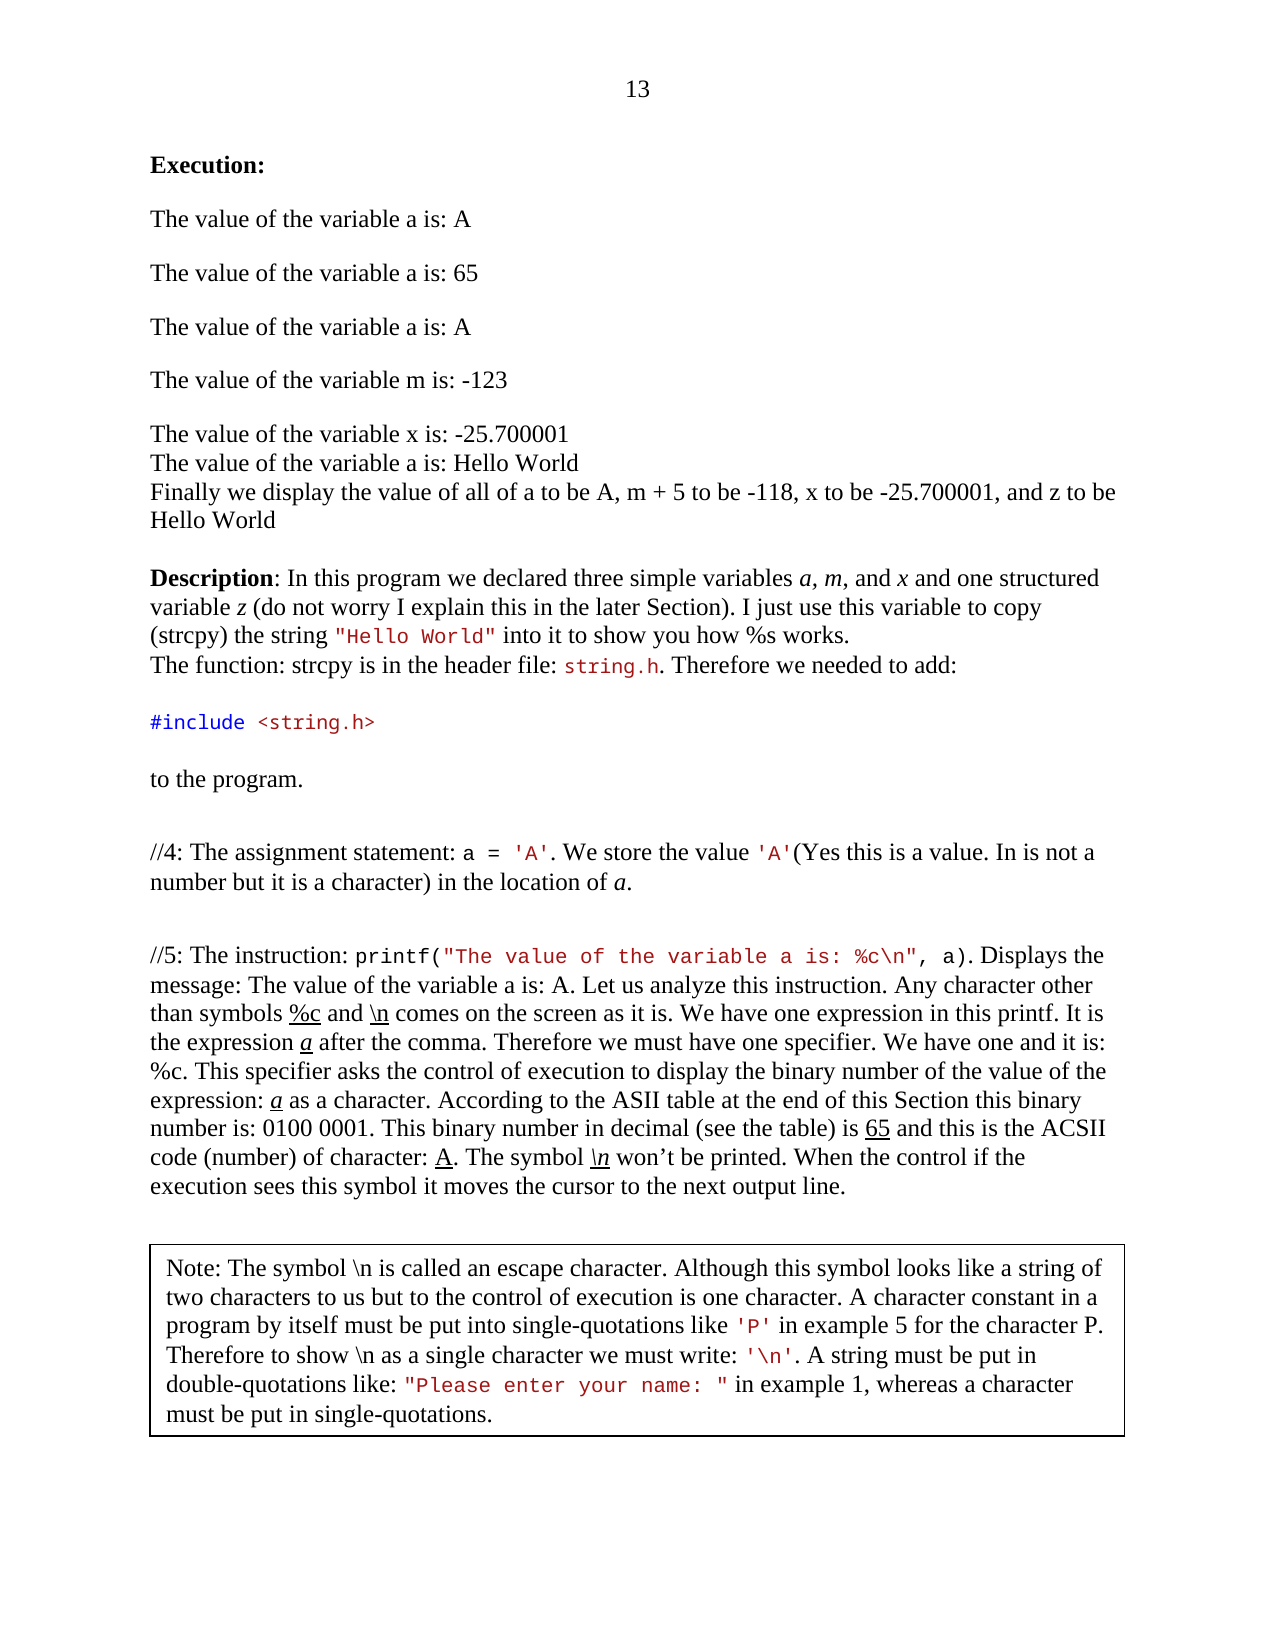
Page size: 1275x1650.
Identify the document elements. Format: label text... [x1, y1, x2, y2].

text The value of the variable m is: -123 [150, 365, 1125, 394]
subtitle //5: The instruction: printf("The value of the variable a is: %c\n", a). Displays the message: The value of the variable a is: A. Let us analyze this instruction. Any character other than symbols %c and \n comes on the screen as it is. We have one expression in this printf. It is the expression a after the comma. Therefore we must have one specifier. We have one and it is: %c. This specifier asks the control of execution to display the binary number of the value of the expression: a as a character. According to the ASII table at the end of this Section this binary number is: 0100 0001. This binary number in decimal (see the table) is 65 and this is the ACSII code (number) of character: A. The symbol \n won’t be printed. When the control if the execution sees this symbol it moves the cursor to the next output line. [150, 940, 1125, 1200]
subtitle Note: The symbol \n is called an escape character. Although this symbol looks like a string of two characters to us but to the control of execution is one character. A character constant in a program by itself must be put into single-quotations like 'P' in example 5 for the character P. Therefore to show \n as a single character we must write: '\n'. A string must be put in double-quotations like: "Please enter your name: " in example 1, whereas a character must be put in single-quotations. [166, 1253, 1109, 1428]
text The value of the variable a is: 65 [150, 258, 1125, 286]
subtitle Description: In this program we declared three simple variables a, m, and x and one structured variable z (do not worry I explain this in the later Section). I just use this variable to copy (strcpy) the string "Hello World" into it to show you how %s works. [150, 563, 1125, 650]
text Execution: [150, 150, 1125, 179]
text The value of the variable a is: A [150, 312, 1125, 340]
subtitle The value of the variable x is: -25.700001 [150, 419, 1125, 448]
subtitle to the program. [150, 764, 1125, 792]
subtitle The value of the variable a is: Hello World [150, 448, 1125, 477]
subtitle The function: strcpy is in the header file: string.h. Therefore we needed to add: [150, 650, 1125, 679]
subtitle //4: The assignment statement: a = 'A'. We store the value 'A'(Yes this is a value. In is not a number but it is a character) in the location of a. [150, 837, 1125, 896]
text The value of the variable a is: A [150, 204, 1125, 233]
subtitle #include <string.h> [150, 708, 1125, 735]
subtitle Finally we display the value of all of a to be A, m + 5 to be -118, x to be -25.700001, and z to be Hello World [150, 477, 1125, 534]
